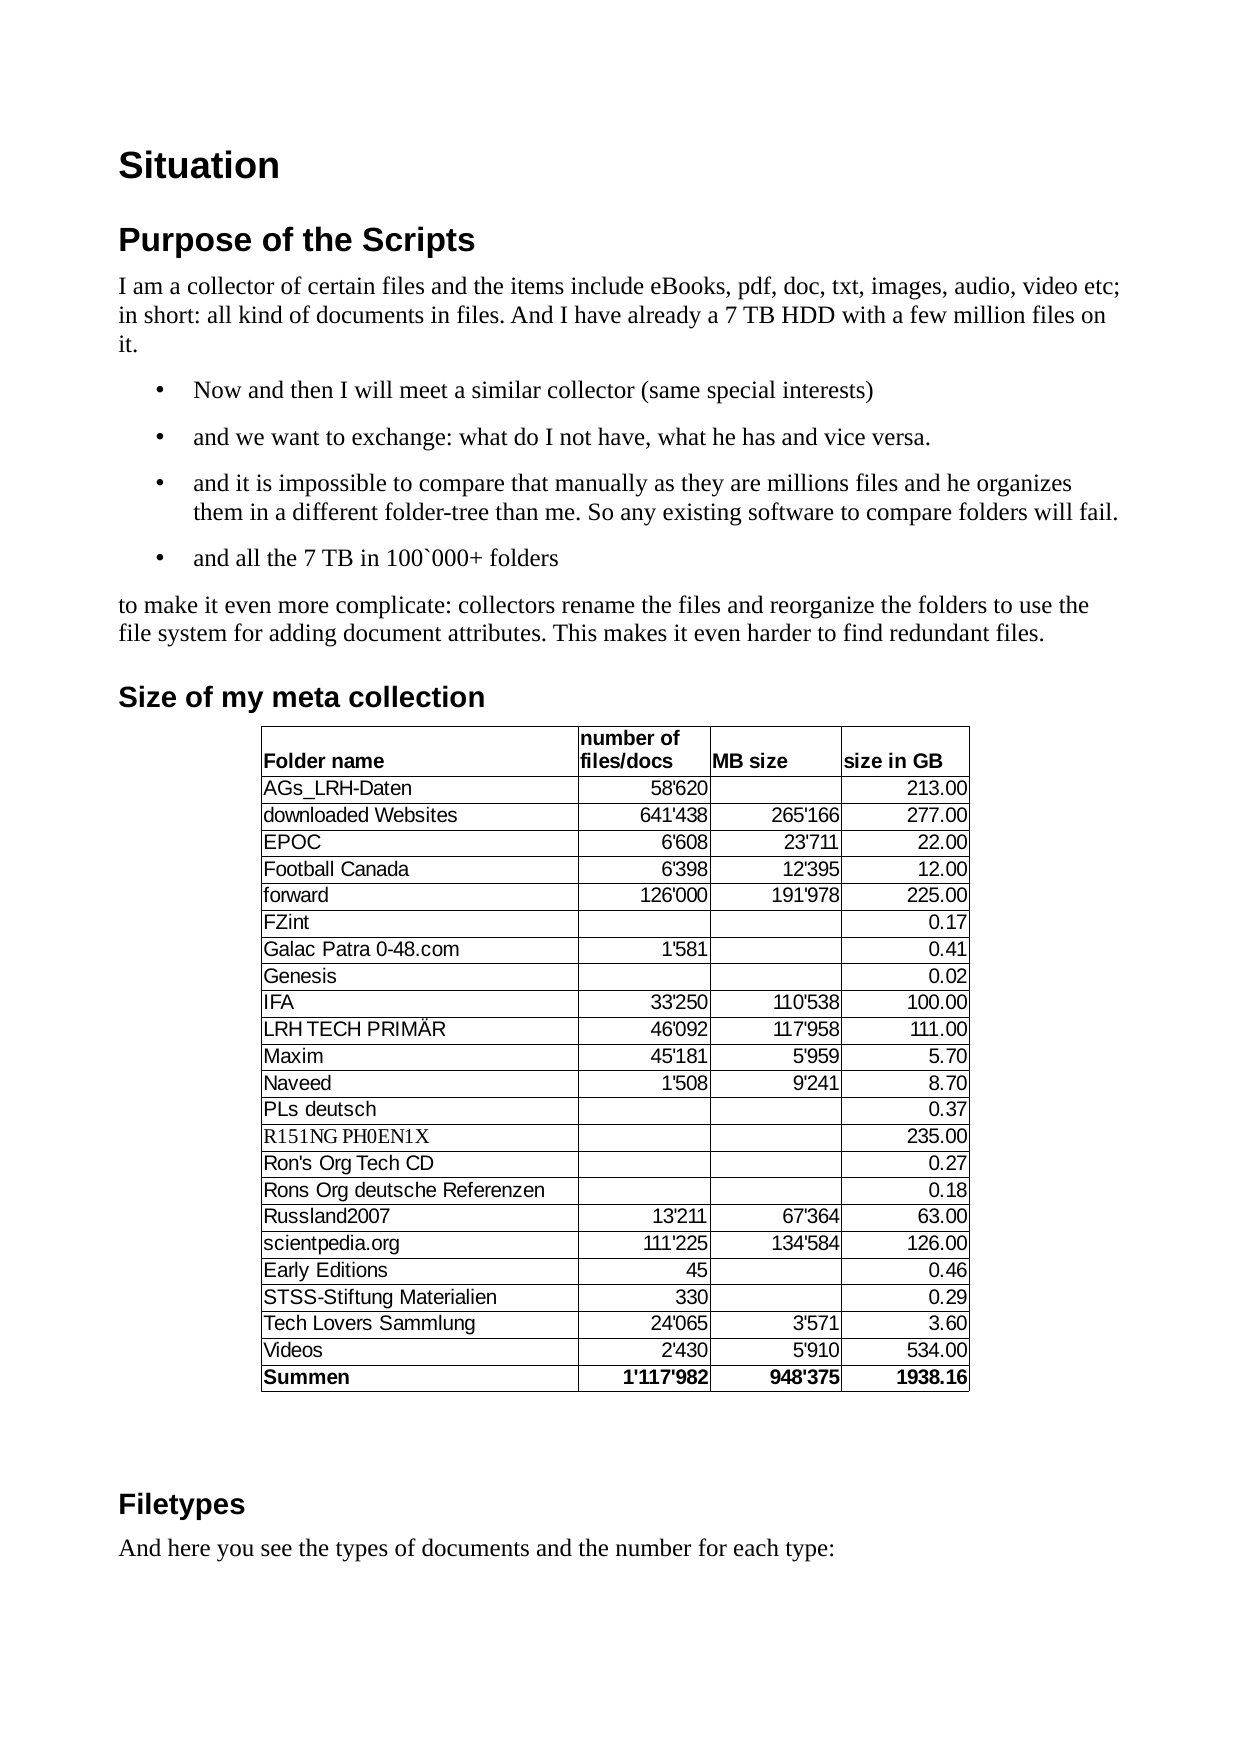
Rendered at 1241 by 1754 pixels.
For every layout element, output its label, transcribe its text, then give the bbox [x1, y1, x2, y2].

list and it is impossible to compare that manually as they are millions files and he organizes them in a different folder-tree than me. So any existing software to compare folders will fail. [156, 468, 1122, 526]
list and all the 7 TB in 100`000+ folders [156, 543, 1122, 572]
subtitle Filetypes [118, 1487, 1122, 1521]
subtitle Situation [118, 143, 1122, 187]
text And here you see the types of documents and the number for each type: [118, 1533, 1122, 1562]
subtitle Purpose of the Scripts [118, 220, 1122, 259]
list Now and then I will meet a similar collector (same special interests) [156, 375, 1122, 404]
text I am a collector of certain files and the items include eBooks, pdf, doc, txt, images, audio, video etc; in short: all kind of documents in files. And I have already a 7 TB HDD with a few million files on it. [118, 271, 1122, 357]
text to make it even more complicate: collectors rename the files and reorganize the folders to use the file system for adding document attributes. This makes it even harder to find redundant files. [118, 590, 1122, 647]
list and we want to exchange: what do I not have, what he has and vice versa. [156, 422, 1122, 450]
subtitle Size of my meta collection [118, 679, 1122, 713]
